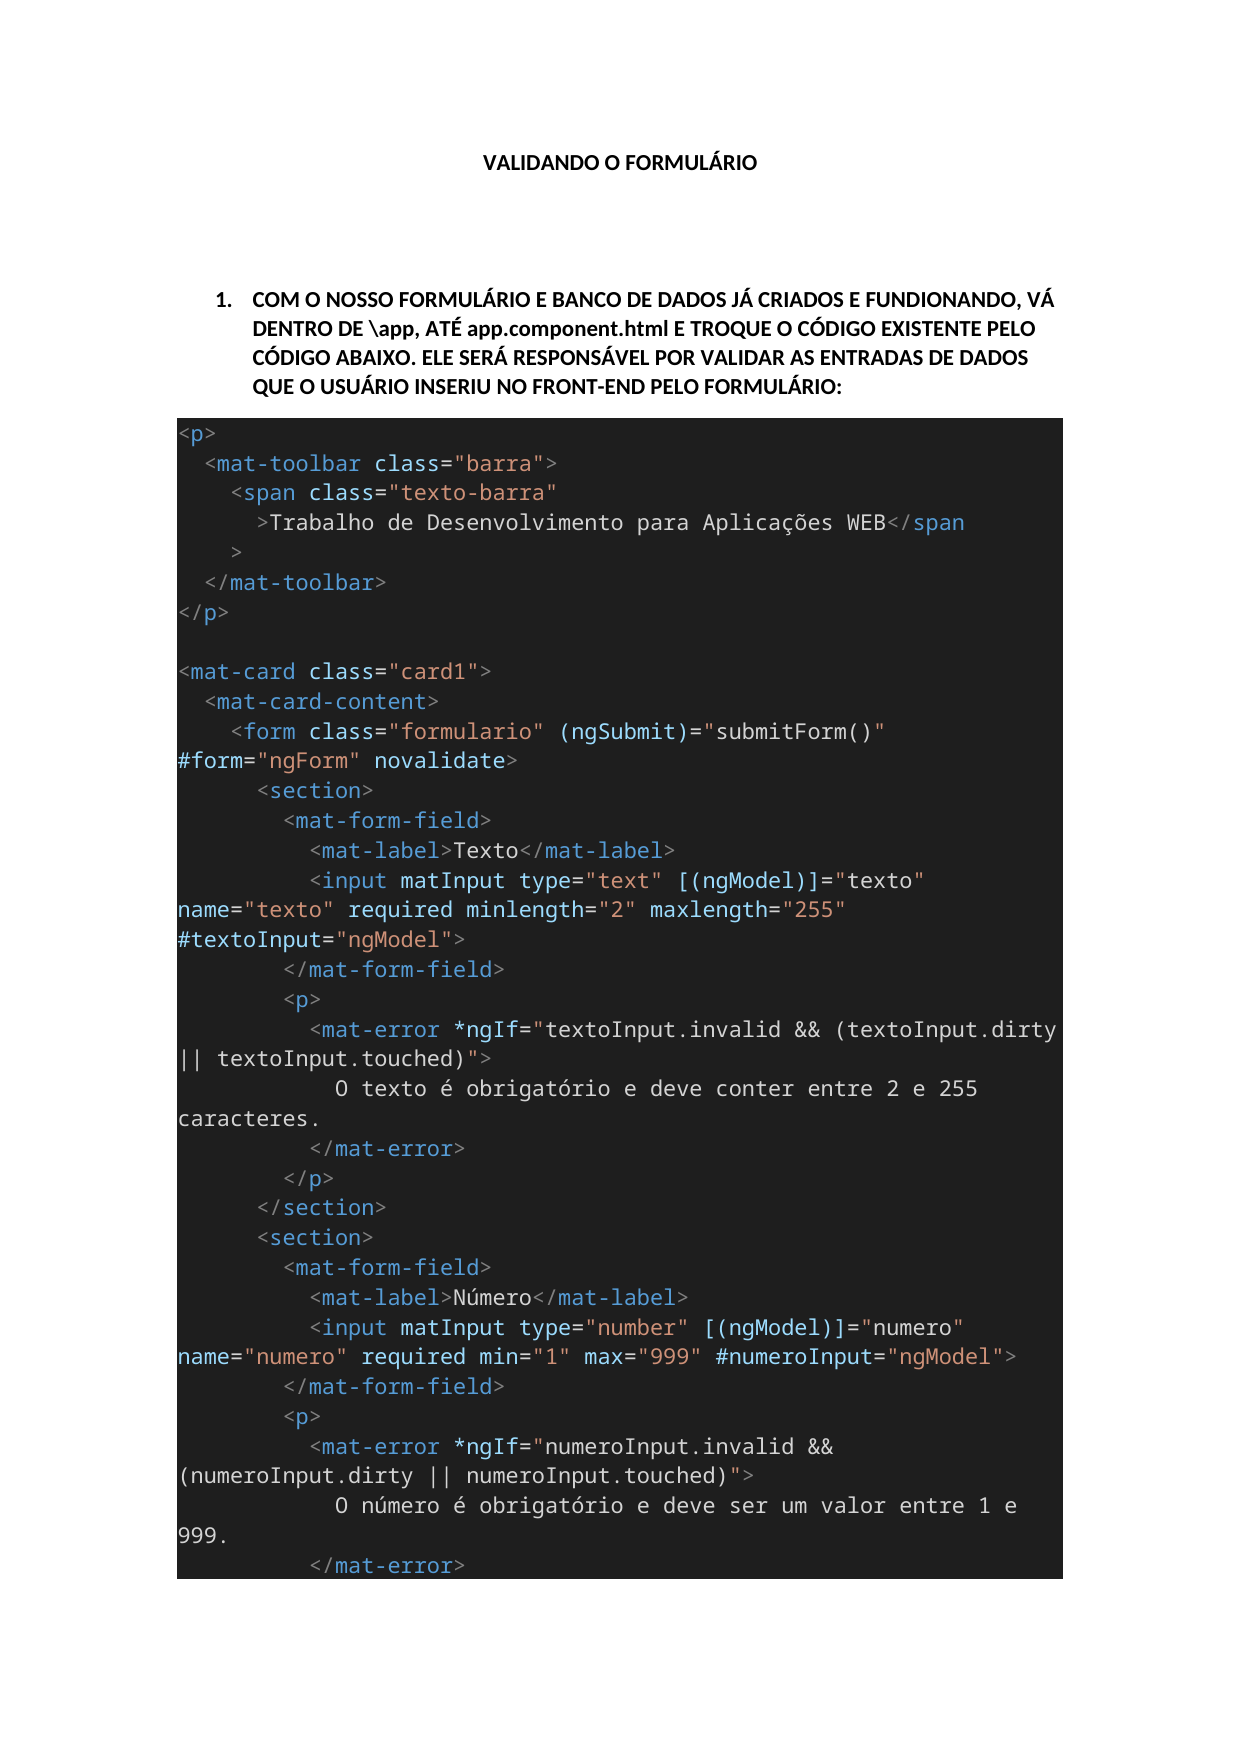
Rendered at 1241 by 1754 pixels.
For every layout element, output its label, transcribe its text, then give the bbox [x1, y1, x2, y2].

text <mat-form-field> [177, 1252, 1063, 1282]
text </mat-form-field> [177, 1371, 1063, 1401]
text </mat-error> [177, 1133, 1063, 1162]
text <section> [177, 775, 1063, 805]
text <mat-label>Texto</mat-label> [177, 835, 1063, 864]
text <form class="formulario" (ngSubmit)="submitForm()" #form="ngForm" novalidate> [177, 716, 1063, 775]
text <span class="texto-barra" [177, 477, 1063, 507]
text <mat-error *ngIf="textoInput.invalid && (textoInput.dirty || textoInput.touched)"> [177, 1013, 1063, 1073]
text <section> [177, 1222, 1063, 1252]
text </p> [177, 1162, 1063, 1192]
text > [177, 537, 1063, 567]
text <input matInput type="number" [(ngModel)]="numero" name="numero" required min="1" max="999" #numeroInput="ngModel"> [177, 1311, 1063, 1371]
text <mat-form-field> [177, 805, 1063, 835]
list COM O NOSSO FORMULÁRIO E BANCO DE DADOS JÁ CRIADOS E FUNDIONANDO, VÁ DENTRO DE \app, ATÉ app.component.html E TROQUE O CÓDIGO EXISTENTE PELO CÓDIGO ABAIXO. ELE SERÁ RESPONSÁVEL POR VALIDAR AS ENTRADAS DE DADOS QUE O USUÁRIO INSERIU NO FRONT-END PELO FORMULÁRIO: [215, 285, 1063, 400]
text <input matInput type="text" [(ngModel)]="texto" name="texto" required minlength="2" maxlength="255" #textoInput="ngModel"> [177, 864, 1063, 954]
text VALIDANDO O FORMULÁRIO [177, 148, 1063, 176]
text <mat-label>Número</mat-label> [177, 1282, 1063, 1311]
text <p> [177, 984, 1063, 1013]
text <mat-toolbar class="barra"> [177, 447, 1063, 477]
text </p> [177, 596, 1063, 626]
text </mat-toolbar> [177, 567, 1063, 596]
text </mat-form-field> [177, 954, 1063, 984]
text <p> [177, 1401, 1063, 1431]
text O texto é obrigatório e deve conter entre 2 e 255 caracteres. [177, 1073, 1063, 1133]
text <mat-card class="card1"> [177, 656, 1063, 686]
text O número é obrigatório e deve ser um valor entre 1 e 999. [177, 1490, 1063, 1550]
text </section> [177, 1192, 1063, 1222]
text <mat-card-content> [177, 686, 1063, 716]
text <mat-error *ngIf="numeroInput.invalid && (numeroInput.dirty || numeroInput.touched)"> [177, 1431, 1063, 1490]
text <p> [177, 418, 1063, 447]
text >Trabalho de Desenvolvimento para Aplicações WEB</span [177, 507, 1063, 537]
text </mat-error> [177, 1550, 1063, 1579]
